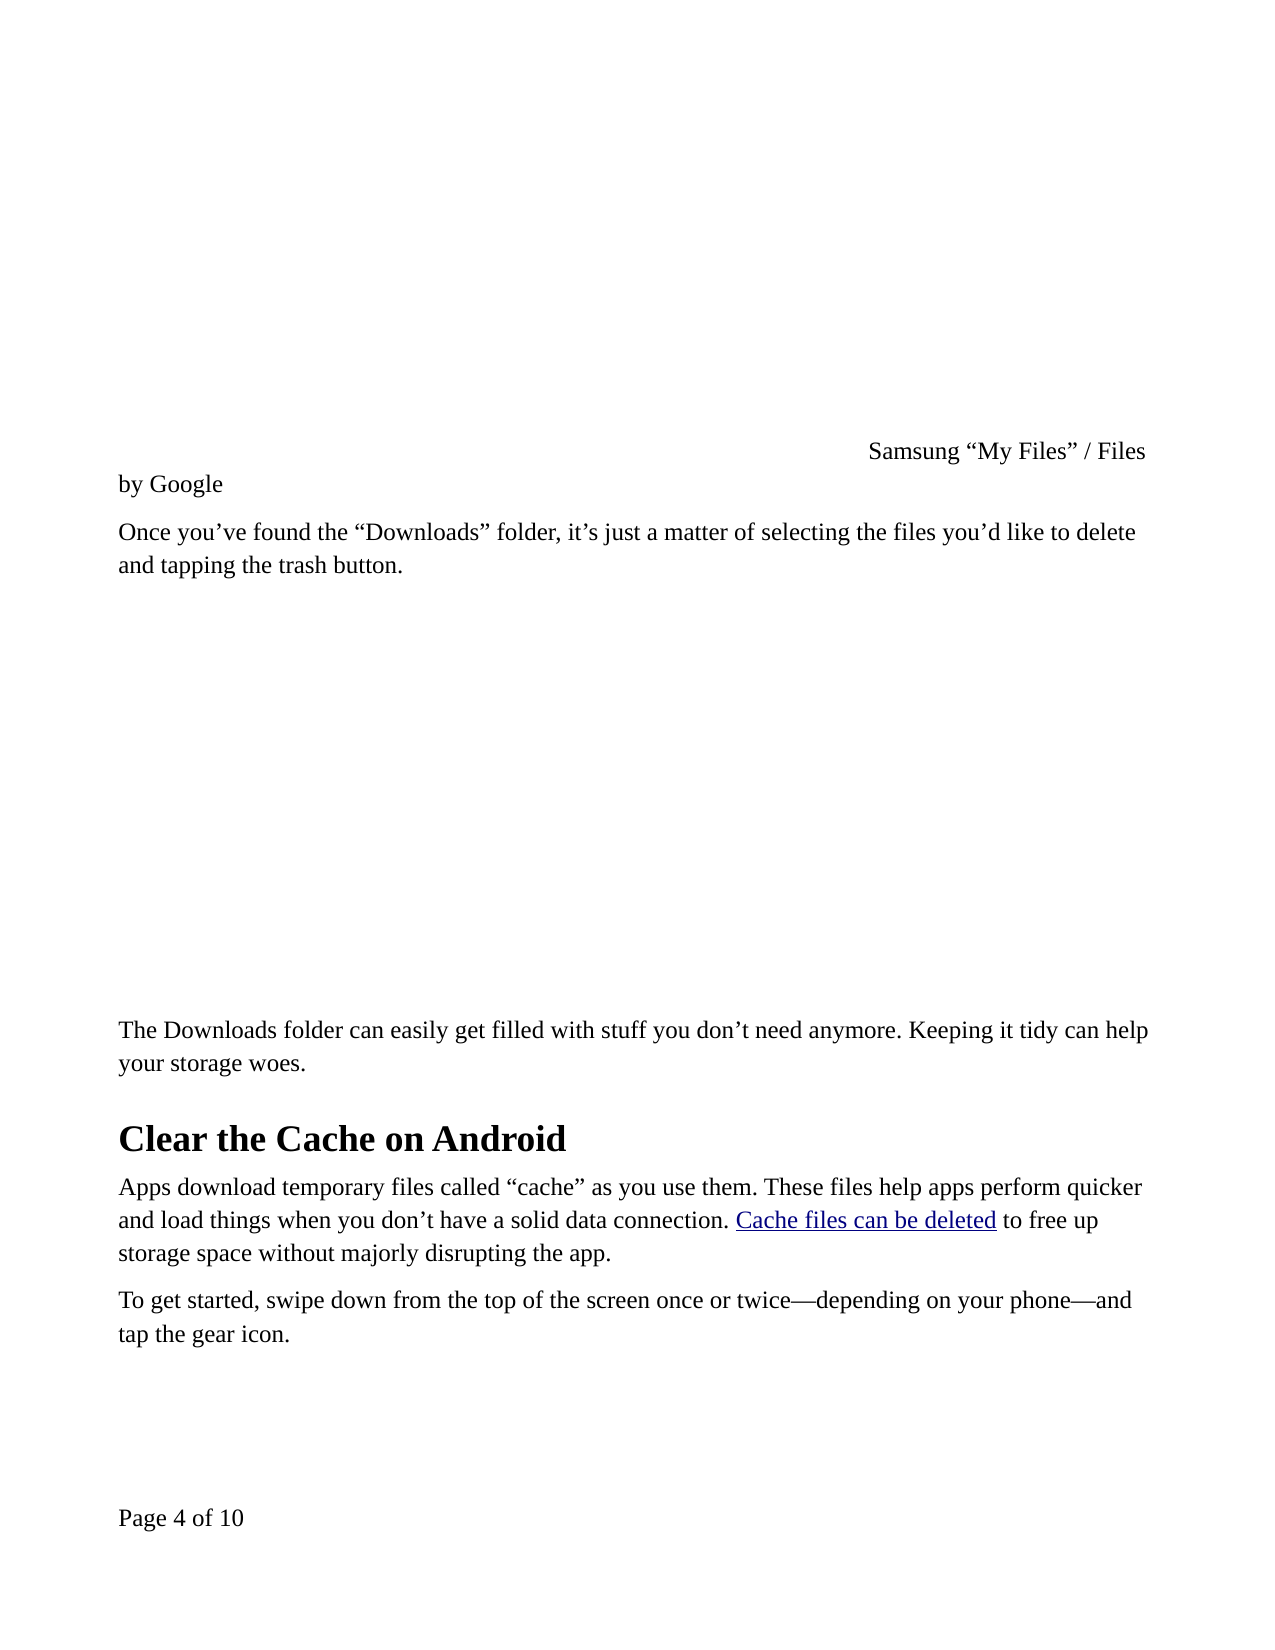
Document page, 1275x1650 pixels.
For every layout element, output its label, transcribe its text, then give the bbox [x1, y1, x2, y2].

text Samsung “My Files” / Files by Google [118, 118, 1157, 498]
text The Downloads folder can easily get filled with stuff you don’t need anymore. Keeping it tidy can help your storage woes. [118, 1015, 1157, 1077]
text To get started, swipe down from the top of the screen once or twice—depending on your phone—and tap the gear icon. [118, 1286, 1157, 1347]
subtitle Clear the Cache on Android [118, 1116, 1157, 1159]
text Once you’ve found the “Downloads” folder, it’s just a matter of selecting the files you’d like to delete and tapping the trash button. [118, 517, 1157, 578]
text Apps download temporary files called “cache” as you use them. These files help apps perform quicker and load things when you don’t have a solid data connection. Cache files can be deleted to free up storage space without majorly disrupting the app. [118, 1172, 1157, 1267]
